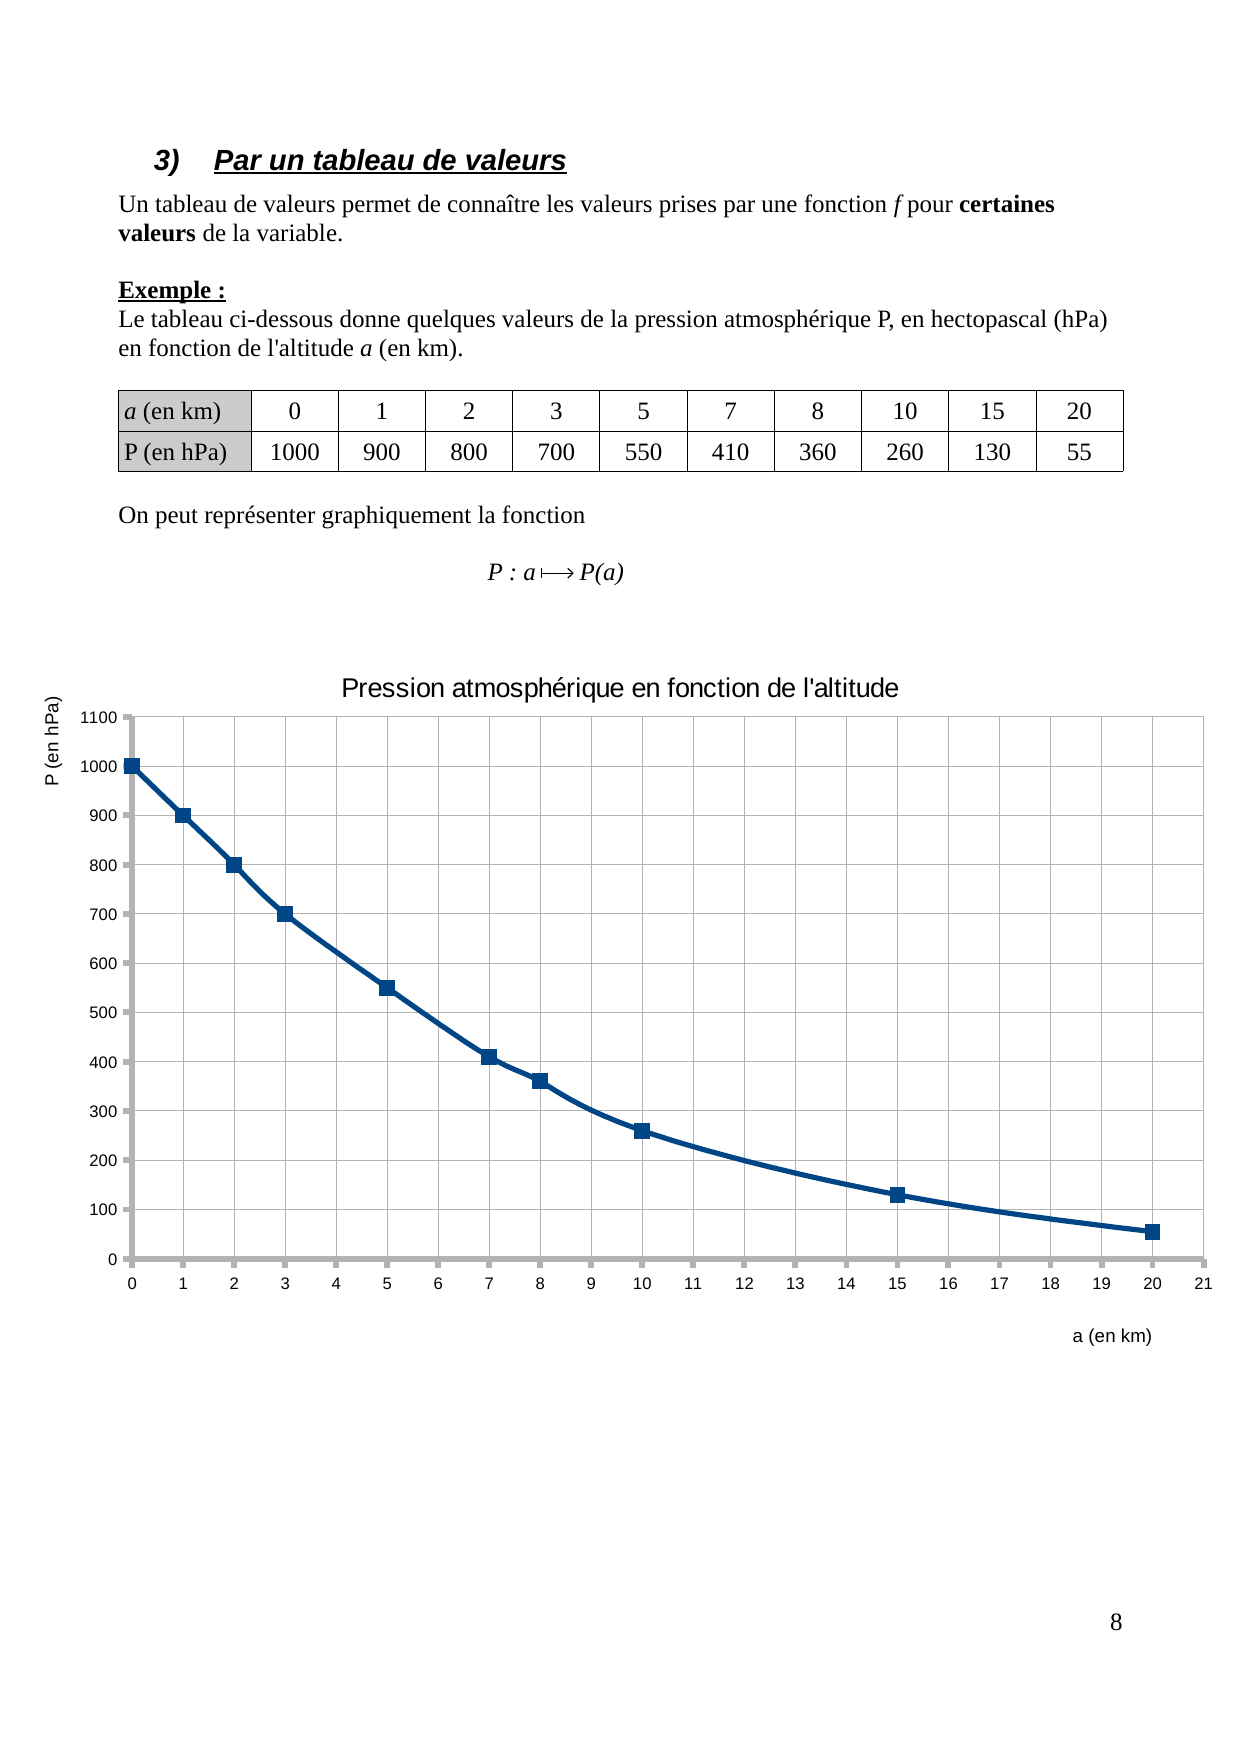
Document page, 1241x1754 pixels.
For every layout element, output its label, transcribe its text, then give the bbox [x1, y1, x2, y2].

text On peut représenter graphiquement la fonction [118, 500, 1122, 529]
table_cell 1000 [252, 432, 338, 471]
subtitle Par un tableau de valeurs [153, 143, 1122, 177]
table_cell 410 [688, 432, 774, 471]
table_header 1 [339, 391, 425, 431]
table_cell 360 [775, 432, 861, 471]
text P : a P(a) [118, 557, 1122, 586]
table_header 5 [600, 391, 687, 431]
table_cell 55 [1037, 432, 1123, 471]
table_header 10 [862, 391, 948, 431]
table_header 2 [426, 391, 512, 431]
table_header 3 [513, 391, 599, 431]
table_header 0 [252, 391, 338, 431]
text Exemple : [118, 275, 1122, 304]
table_header 20 [1037, 391, 1123, 431]
table_cell 900 [339, 432, 425, 471]
text Le tableau ci-dessous donne quelques valeurs de la pression atmosphérique P, en hectopascal (hPa) en fonction de l'altitude a (en km). [118, 304, 1122, 362]
table_header 8 [775, 391, 861, 431]
table_cell 260 [862, 432, 948, 471]
table_header a (en km) [119, 391, 251, 431]
table_cell 700 [513, 432, 599, 471]
table_cell 800 [426, 432, 512, 471]
text Un tableau de valeurs permet de connaître les valeurs prises par une fonction f pour certaines valeurs de la variable. [118, 189, 1122, 247]
table_header 15 [949, 391, 1036, 431]
table_cell 130 [949, 432, 1036, 471]
table_cell 550 [600, 432, 687, 471]
table_header 7 [688, 391, 774, 431]
table_cell P (en hPa) [119, 432, 251, 471]
